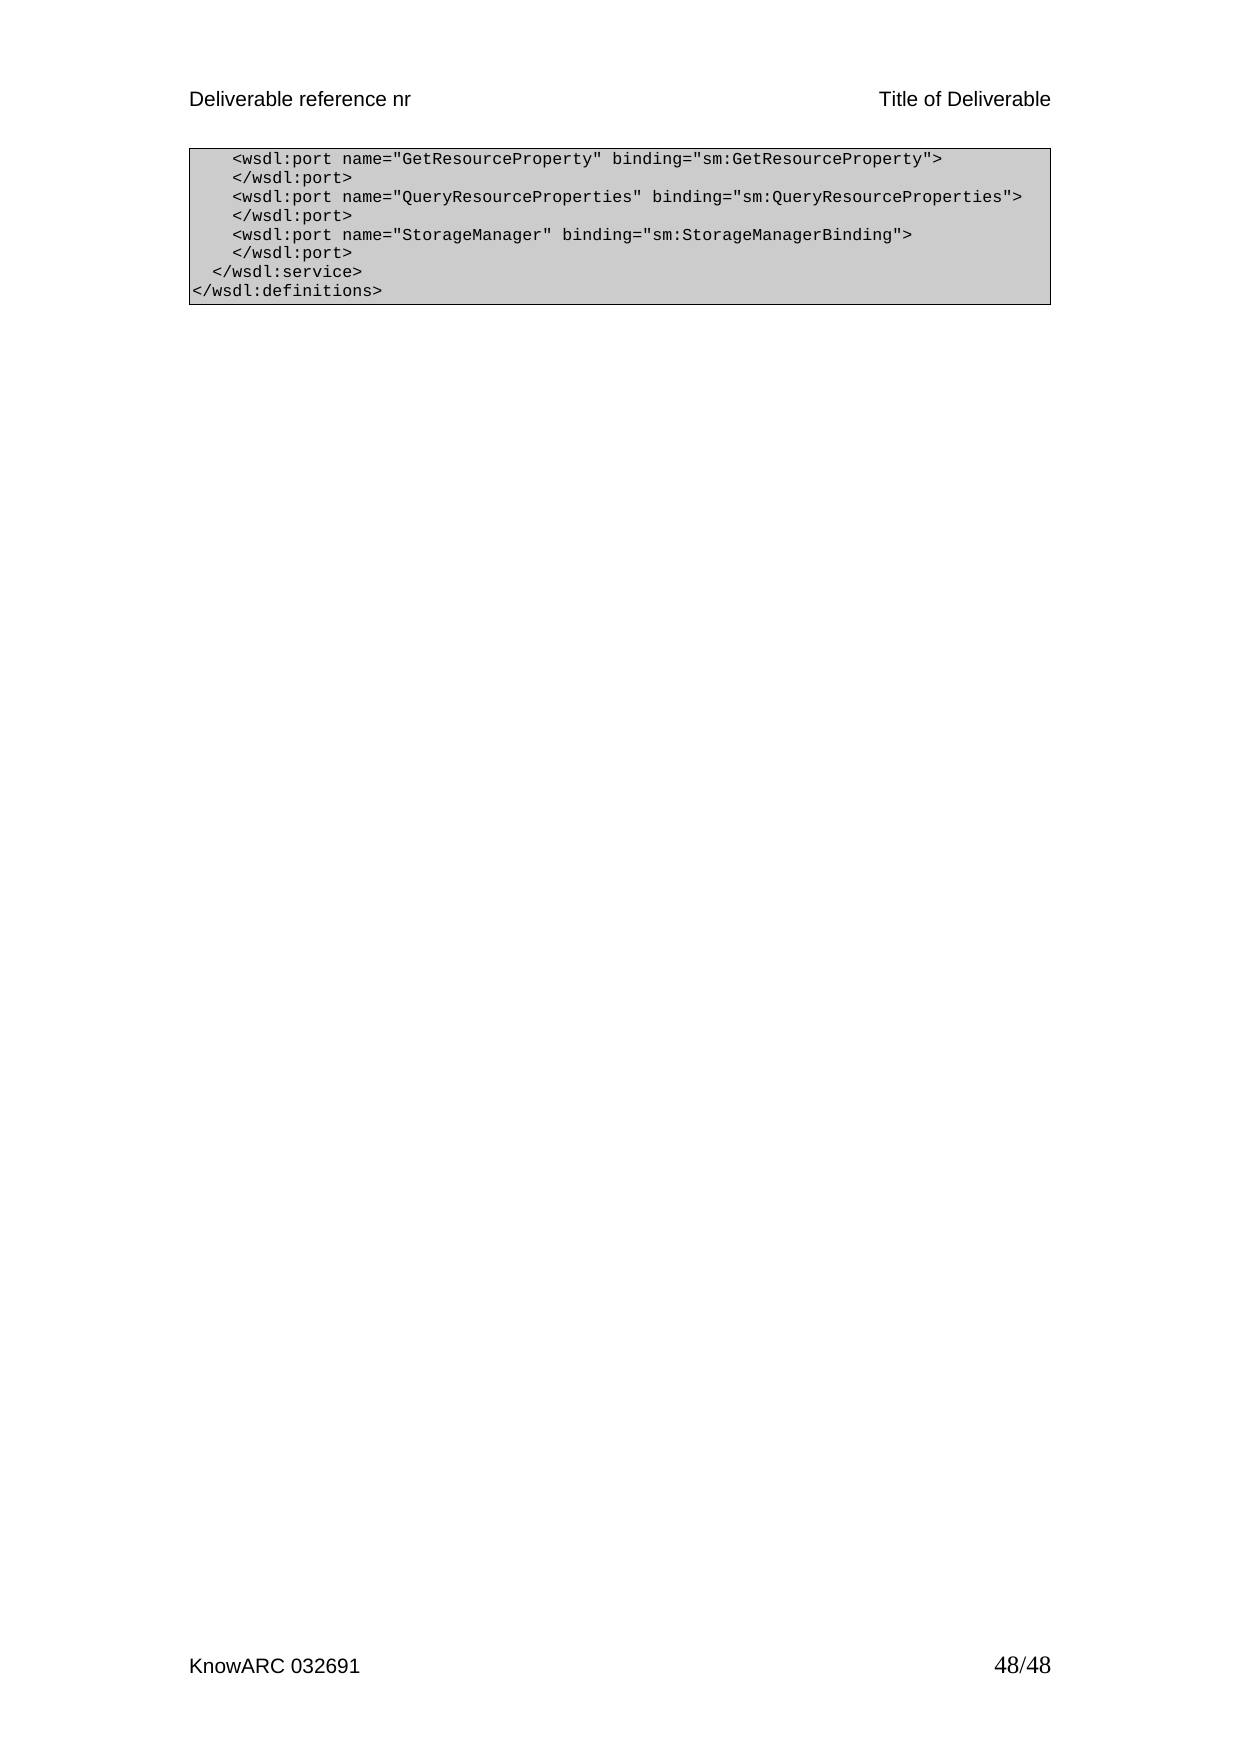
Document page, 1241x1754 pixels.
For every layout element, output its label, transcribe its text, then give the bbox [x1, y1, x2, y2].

text <wsdl:port name="StorageManager" binding="sm:StorageManagerBinding"> [190, 223, 1050, 242]
text </wsdl:port> [190, 242, 1050, 261]
text </wsdl:port> [190, 204, 1050, 223]
text <wsdl:port name="GetResourceProperty" binding="sm:GetResourceProperty"> [190, 149, 1050, 167]
text </wsdl:port> [190, 167, 1050, 185]
text </wsdl:service> [190, 261, 1050, 280]
text </wsdl:definitions> [190, 280, 1050, 304]
text <wsdl:port name="QueryResourceProperties" binding="sm:QueryResourceProperties"> [190, 185, 1050, 204]
